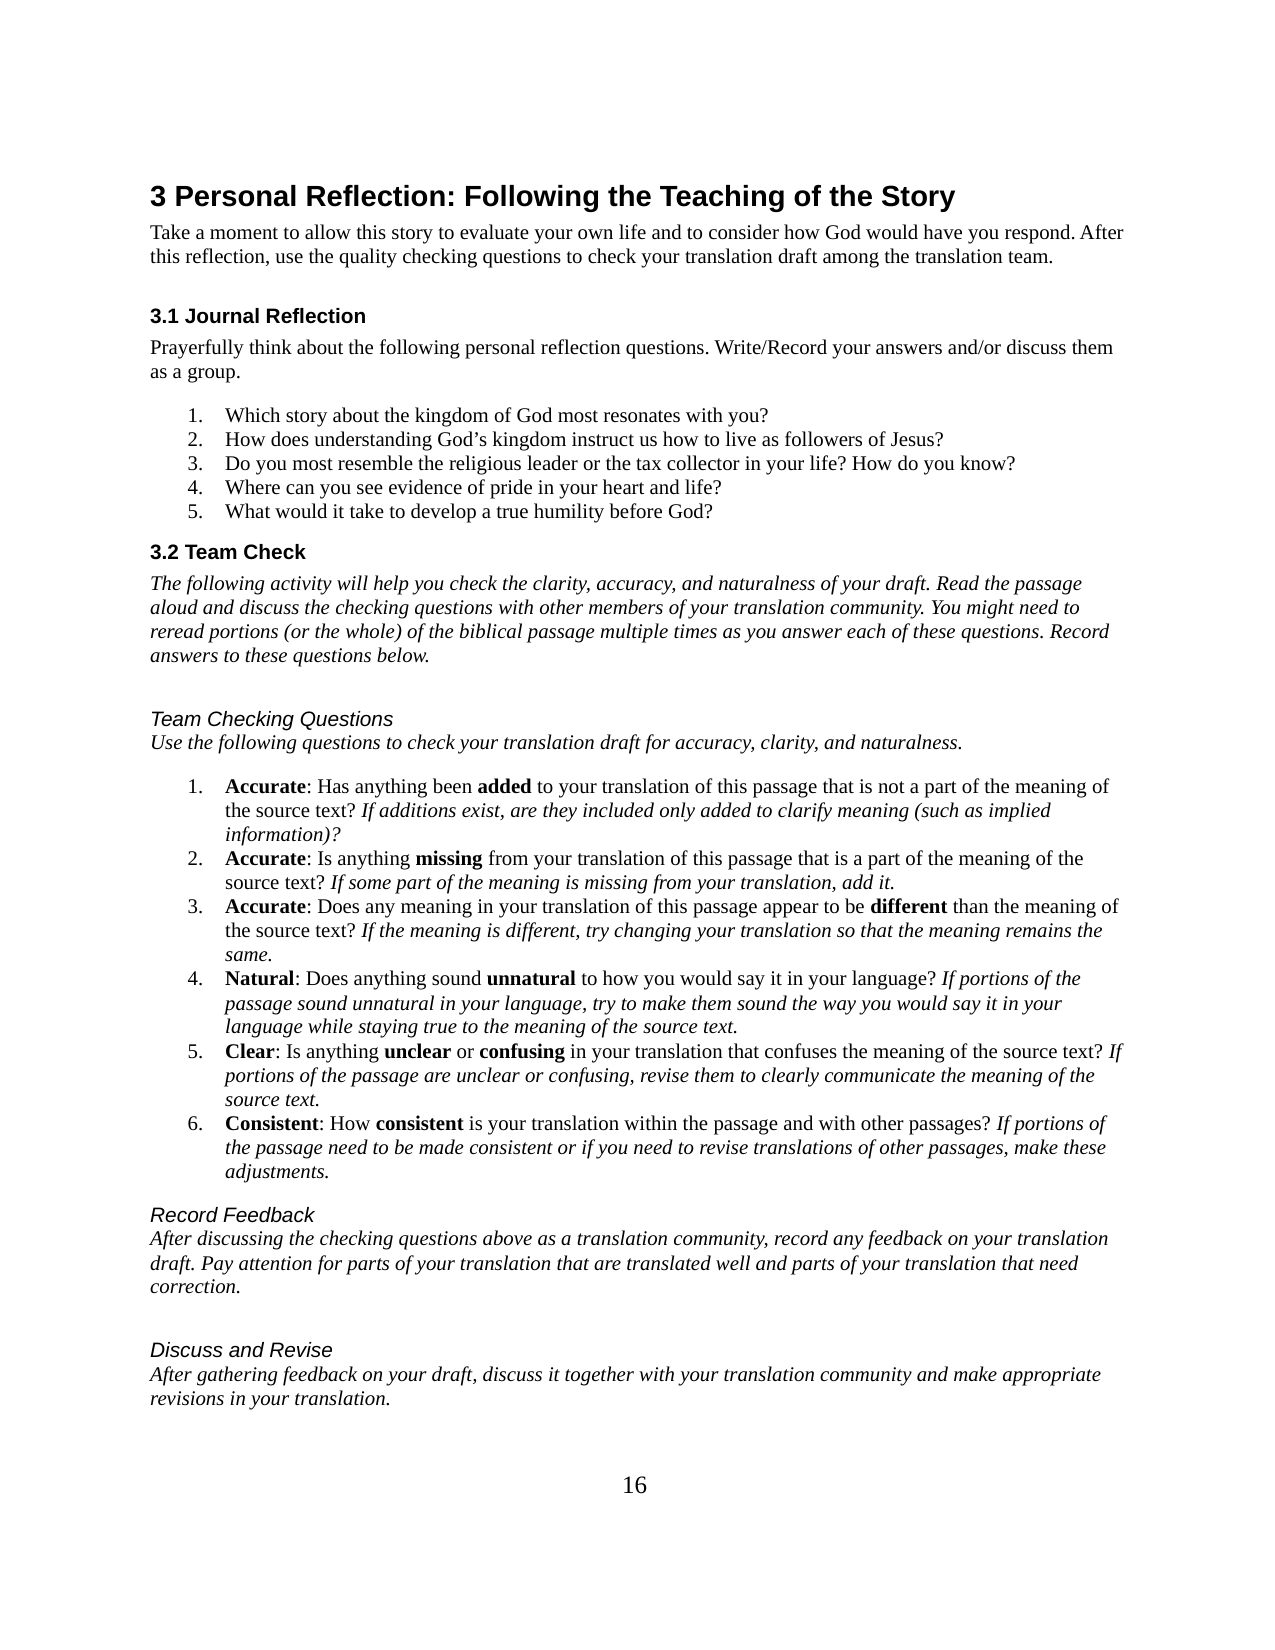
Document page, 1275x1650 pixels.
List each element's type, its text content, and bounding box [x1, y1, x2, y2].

list Consistent: How consistent is your translation within the passage and with other passages? If portions of the passage need to be made consistent or if you need to revise translations of other passages, make these adjustments. [187, 1111, 1125, 1183]
text After gathering feedback on your draft, discuss it together with your translation community and make appropriate revisions in your translation. [150, 1361, 1125, 1409]
text After discussing the checking questions above as a translation community, record any feedback on your translation draft. Pay attention for parts of your translation that are translated well and parts of your translation that need correction. [150, 1226, 1125, 1298]
list Which story about the kingdom of God most resonates with you? [187, 403, 1125, 427]
list Do you most resemble the religious leader or the tax collector in your life? How do you know? [187, 451, 1125, 475]
list How does understanding God’s kingdom instruct us how to live as followers of Jesus? [187, 427, 1125, 451]
list What would it take to develop a true humility before God? [187, 499, 1125, 523]
list Natural: Does anything sound unnatural to how you would say it in your language? If portions of the passage sound unnatural in your language, try to make them sound the way you would say it in your language while staying true to the meaning of the source text. [187, 966, 1125, 1038]
subtitle Record Feedback [150, 1202, 1125, 1226]
list Accurate: Is anything missing from your translation of this passage that is a part of the meaning of the source text? If some part of the meaning is missing from your translation, add it. [187, 846, 1125, 894]
text Use the following questions to check your translation draft for accuracy, clarity, and naturalness. [150, 730, 1125, 754]
subtitle 3.1 Journal Reflection [150, 304, 1125, 328]
subtitle 3.2 Team Check [150, 540, 1125, 564]
text The following activity will help you check the clarity, accuracy, and naturalness of your draft. Read the passage aloud and discuss the checking questions with other members of your translation community. You might need to reread portions (or the whole) of the biblical passage multiple times as you answer each of these questions. Record answers to these questions below. [150, 571, 1125, 667]
text Prayerfully think about the following personal reflection questions. Write/Record your answers and/or discuss them as a group. [150, 335, 1125, 383]
subtitle Team Checking Questions [150, 706, 1125, 730]
text Take a moment to allow this story to evaluate your own life and to consider how God would have you respond. After this reflection, use the quality checking questions to check your translation draft among the translation team. [150, 220, 1125, 268]
list Clear: Is anything unclear or confusing in your translation that confuses the meaning of the source text? If portions of the passage are unclear or confusing, revise them to clearly communicate the meaning of the source text. [187, 1038, 1125, 1111]
list Accurate: Does any meaning in your translation of this passage appear to be different than the meaning of the source text? If the meaning is different, try changing your translation so that the meaning remains the same. [187, 894, 1125, 966]
list Where can you see evidence of pride in your heart and life? [187, 475, 1125, 499]
list Accurate: Has anything been added to your translation of this passage that is not a part of the meaning of the source text? If additions exist, are they included only added to clarify meaning (such as implied information)? [187, 774, 1125, 846]
subtitle Discuss and Revise [150, 1337, 1125, 1361]
subtitle 3 Personal Reflection: Following the Teaching of the Story [150, 179, 1125, 212]
